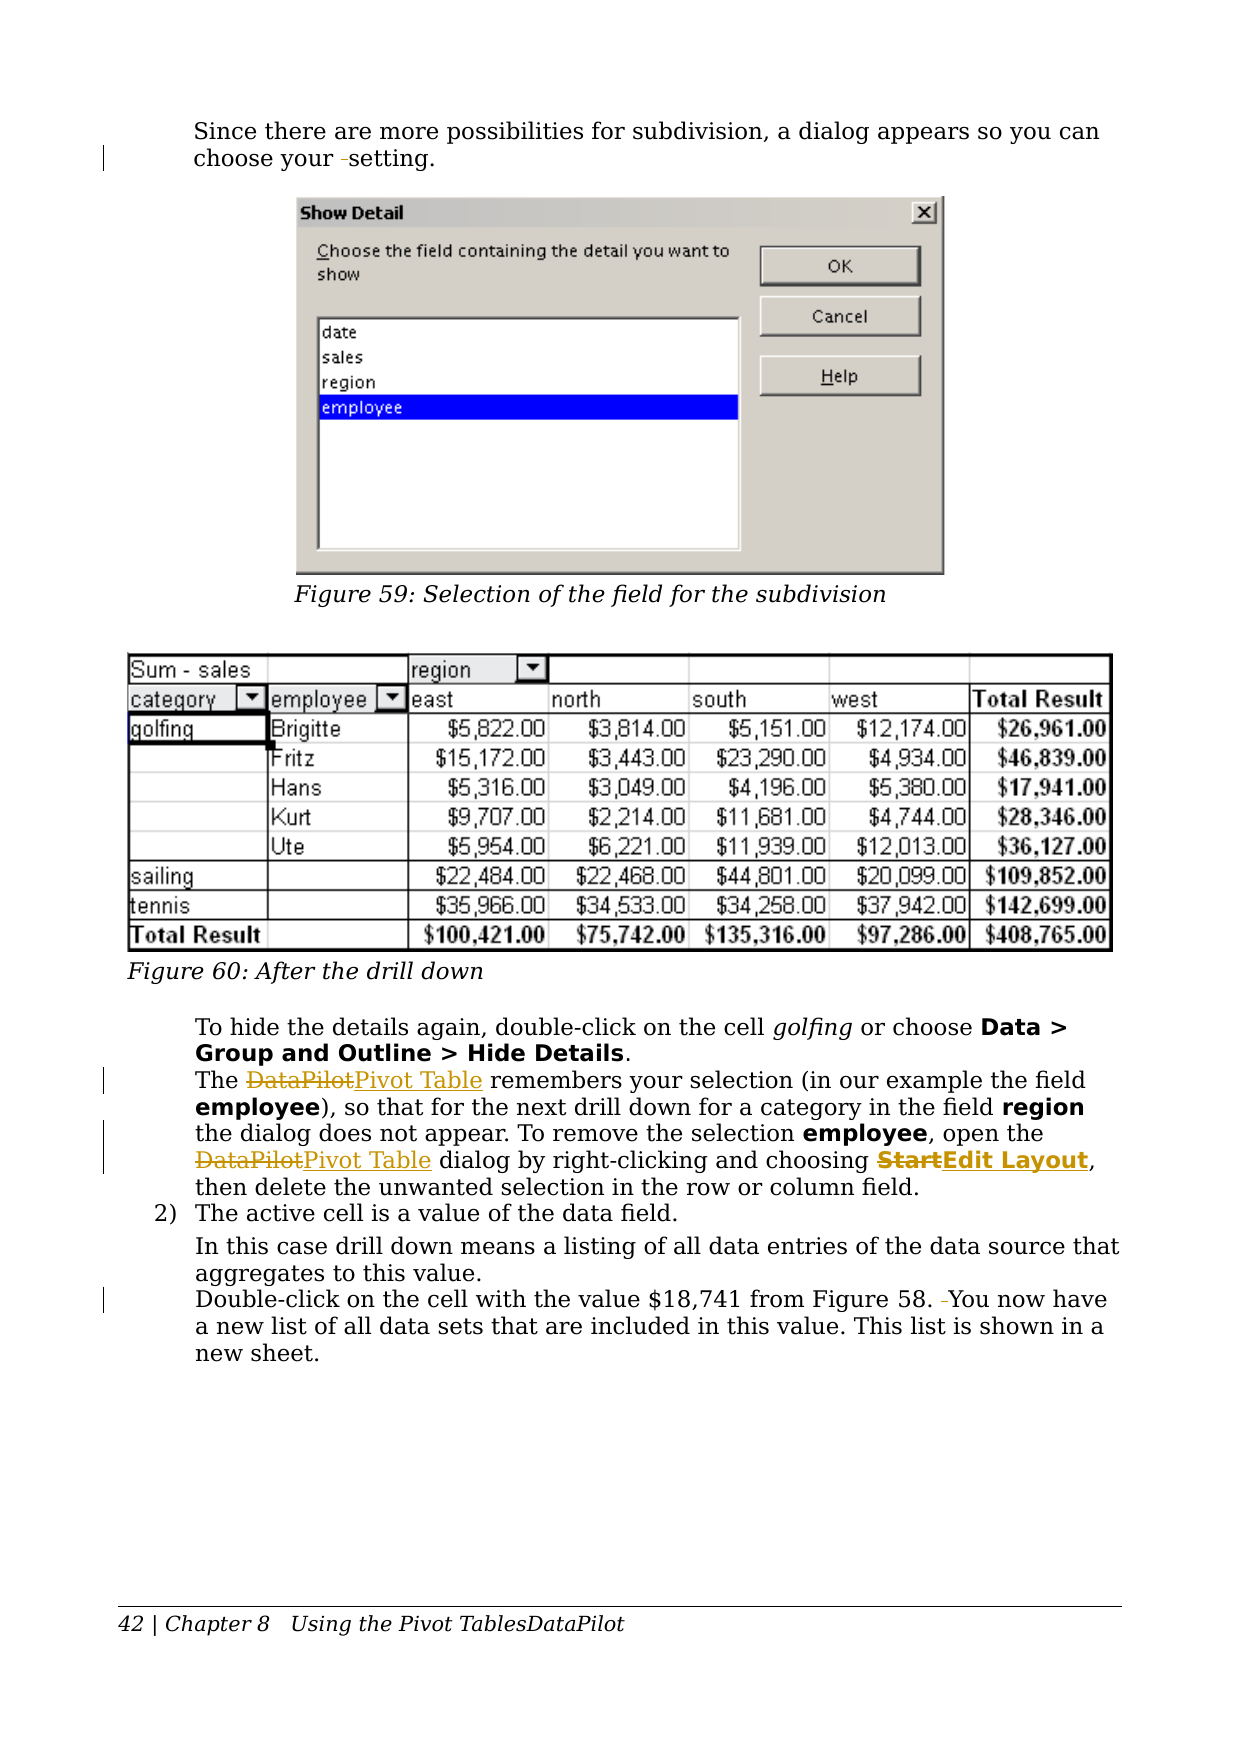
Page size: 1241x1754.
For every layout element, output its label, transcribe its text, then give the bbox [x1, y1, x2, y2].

picture [296, 196, 945, 575]
list To hide the details again, double-click on the cell golfing or choose Data > Group and Outline > Hide Details. [195, 1014, 1122, 1067]
text Figure 59: Selection of the field for the subdivision [294, 581, 946, 608]
list In this case drill down means a listing of all data entries of the data source that aggregates to this value. [195, 1233, 1122, 1287]
list The active cell is a value of the data field. [177, 1200, 1122, 1227]
picture [127, 652, 1113, 952]
list Double-click on the cell with the value $18,741 from Figure 58. You now have a new list of all data sets that are included in this value. This list is shown in a new sheet. [195, 1287, 1122, 1367]
text Figure 60: After the drill down [127, 958, 1113, 985]
list The Pivot Table remembers your selection (in our example the field employee), so that for the next drill down for a category in the field region the dialog does not appear. To remove the selection employee, open the Pivot Table dialog by right-clicking and choosing Edit Layout, then delete the unwanted selection in the row or column field. [195, 1067, 1122, 1200]
list Since there are more possibilities for subdivision, a dialog appears so you can choose your setting. [156, 118, 1122, 171]
